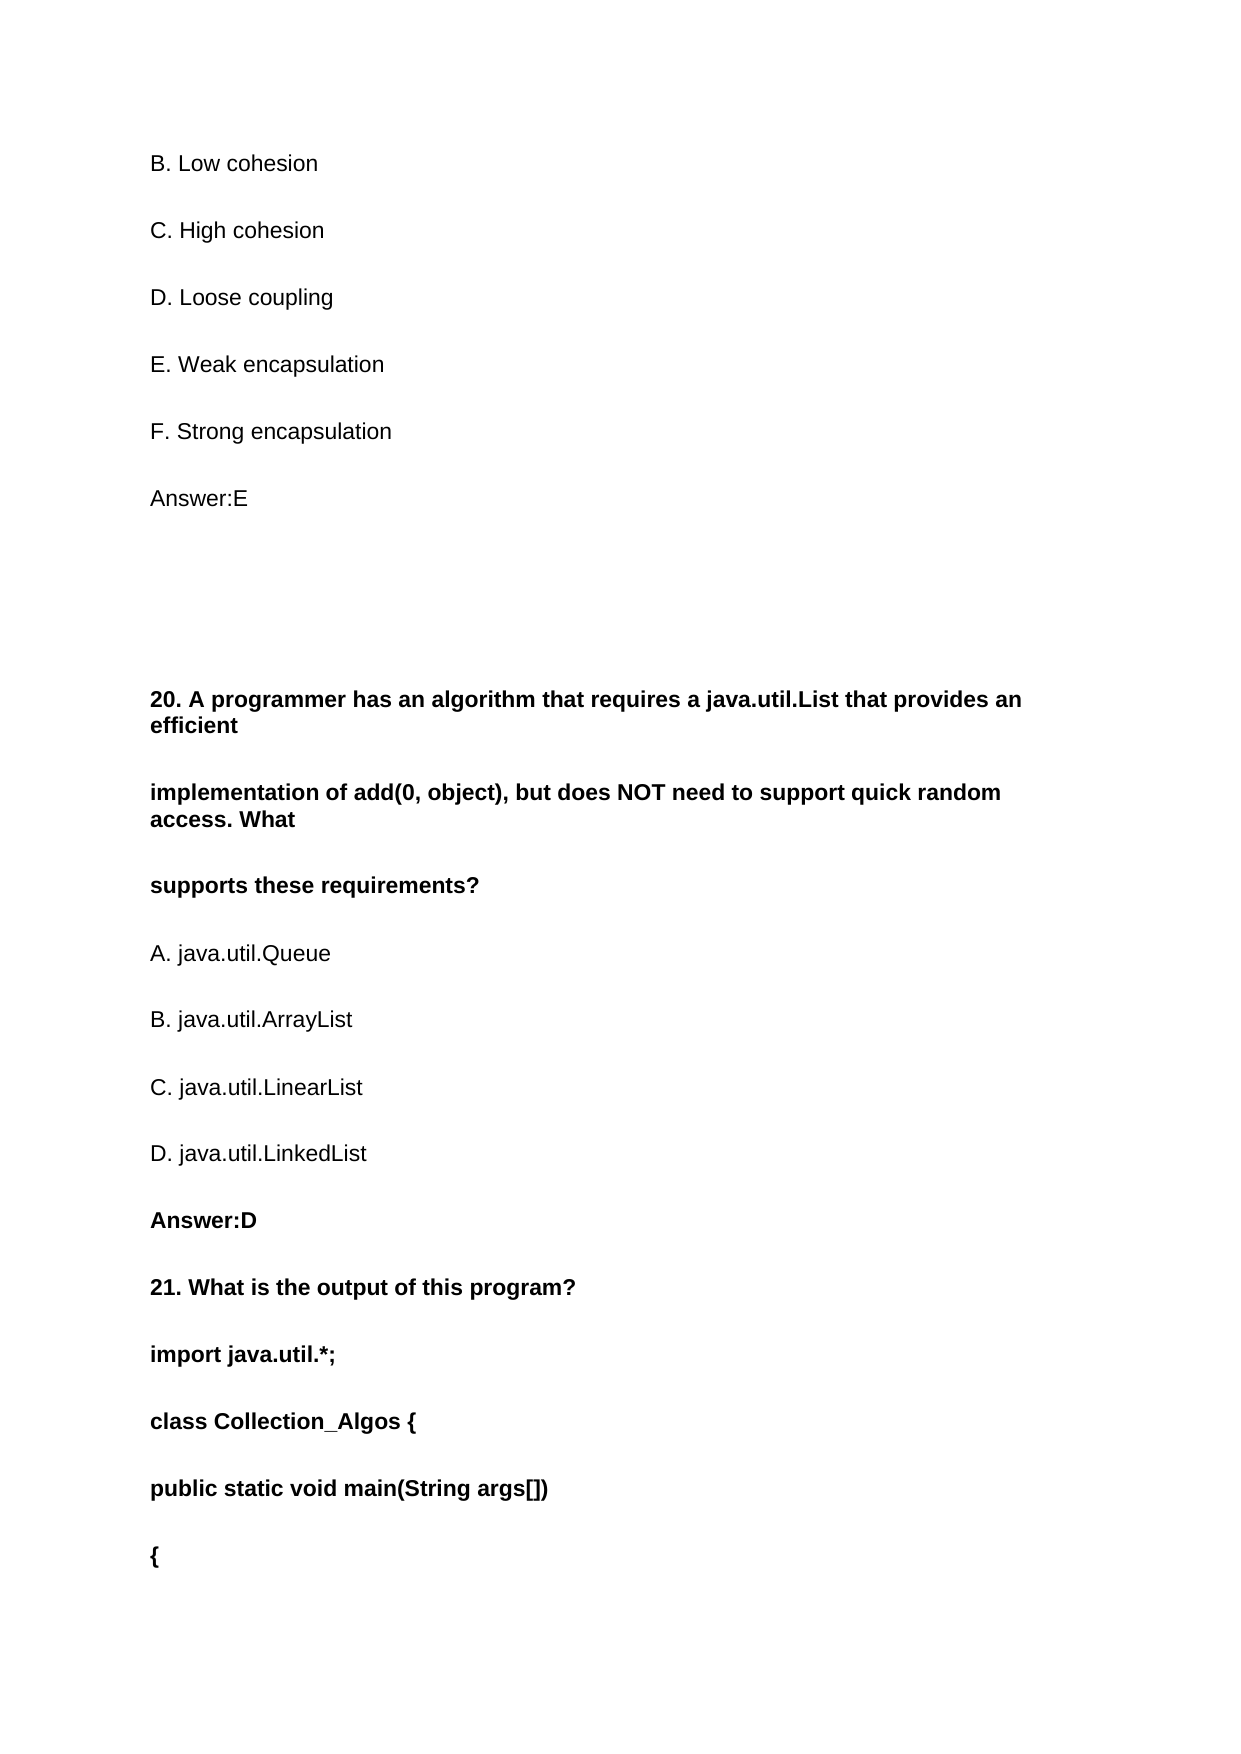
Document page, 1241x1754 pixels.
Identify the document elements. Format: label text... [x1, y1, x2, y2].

text supports these requirements? [150, 872, 1090, 899]
text B. java.util.ArrayList [150, 1006, 1090, 1033]
text 21. What is the output of this program? [150, 1274, 1090, 1301]
text C. High cohesion [150, 217, 1090, 243]
text C. java.util.LinearList [150, 1073, 1090, 1100]
text class Collection_Algos { [150, 1408, 1090, 1435]
text Answer:E [150, 485, 1090, 511]
text A. java.util.Queue [150, 939, 1090, 966]
text implementation of add(0, object), but does NOT need to support quick random access. What [150, 779, 1090, 832]
text E. Weak encapsulation [150, 351, 1090, 377]
text Answer:D [150, 1207, 1090, 1234]
text F. Strong encapsulation [150, 418, 1090, 444]
text D. Loose coupling [150, 284, 1090, 310]
text import java.util.*; [150, 1341, 1090, 1368]
text D. java.util.LinkedList [150, 1140, 1090, 1167]
text 20. A programmer has an algorithm that requires a java.util.List that provides an efficient [150, 686, 1090, 738]
text { [150, 1542, 1090, 1569]
text public static void main(String args[]) [150, 1475, 1090, 1502]
text B. Low cohesion [150, 150, 1090, 176]
